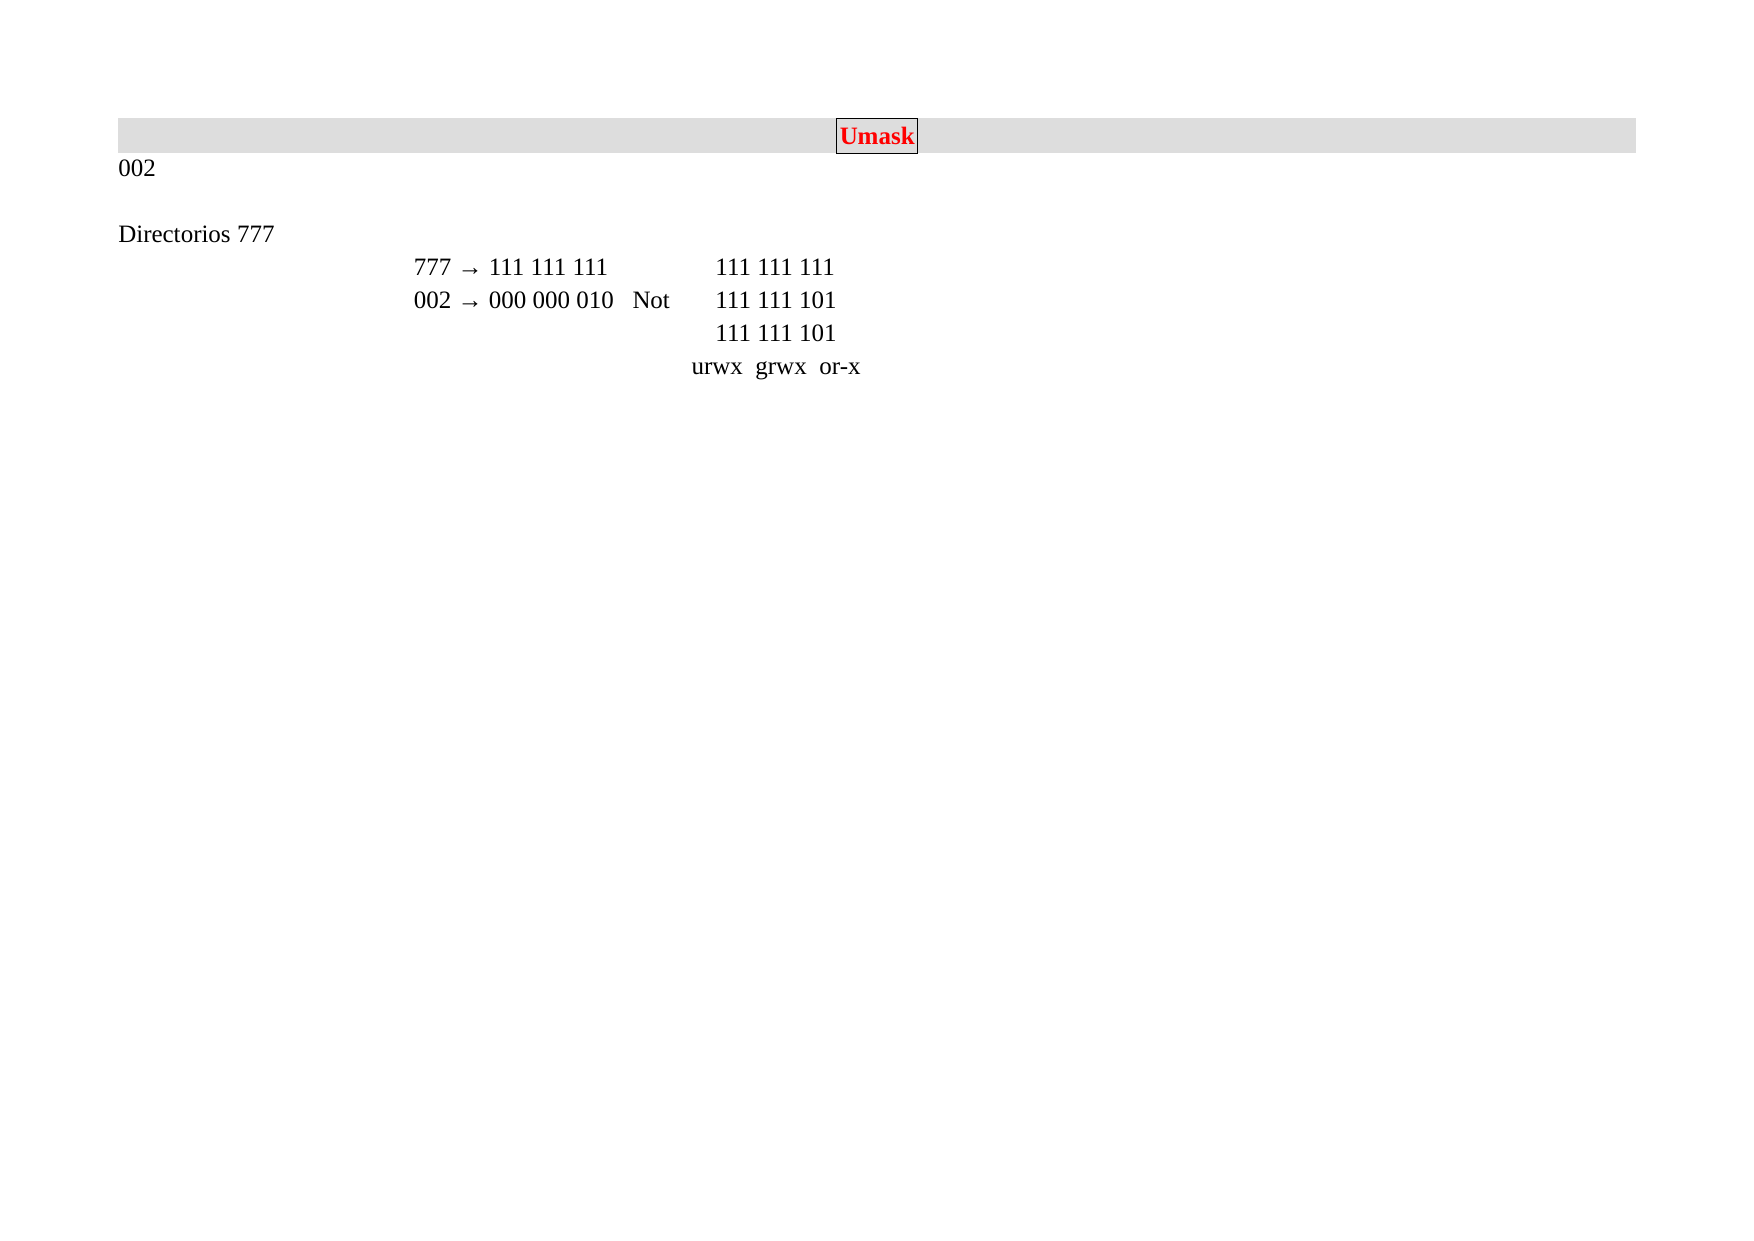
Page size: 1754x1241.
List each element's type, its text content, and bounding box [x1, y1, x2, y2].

text [118, 118, 836, 153]
text urwx grwx or-x [118, 351, 1636, 380]
text 111 111 101 [118, 318, 1636, 347]
text 002 → 000 000 010 Not 111 111 101 [118, 285, 1636, 314]
text [918, 118, 1636, 153]
text 777 → 111 111 111 111 111 111 [118, 252, 1636, 281]
text Directorios 777 [118, 219, 1636, 248]
text Umask [837, 119, 917, 153]
text 002 [118, 153, 1636, 182]
